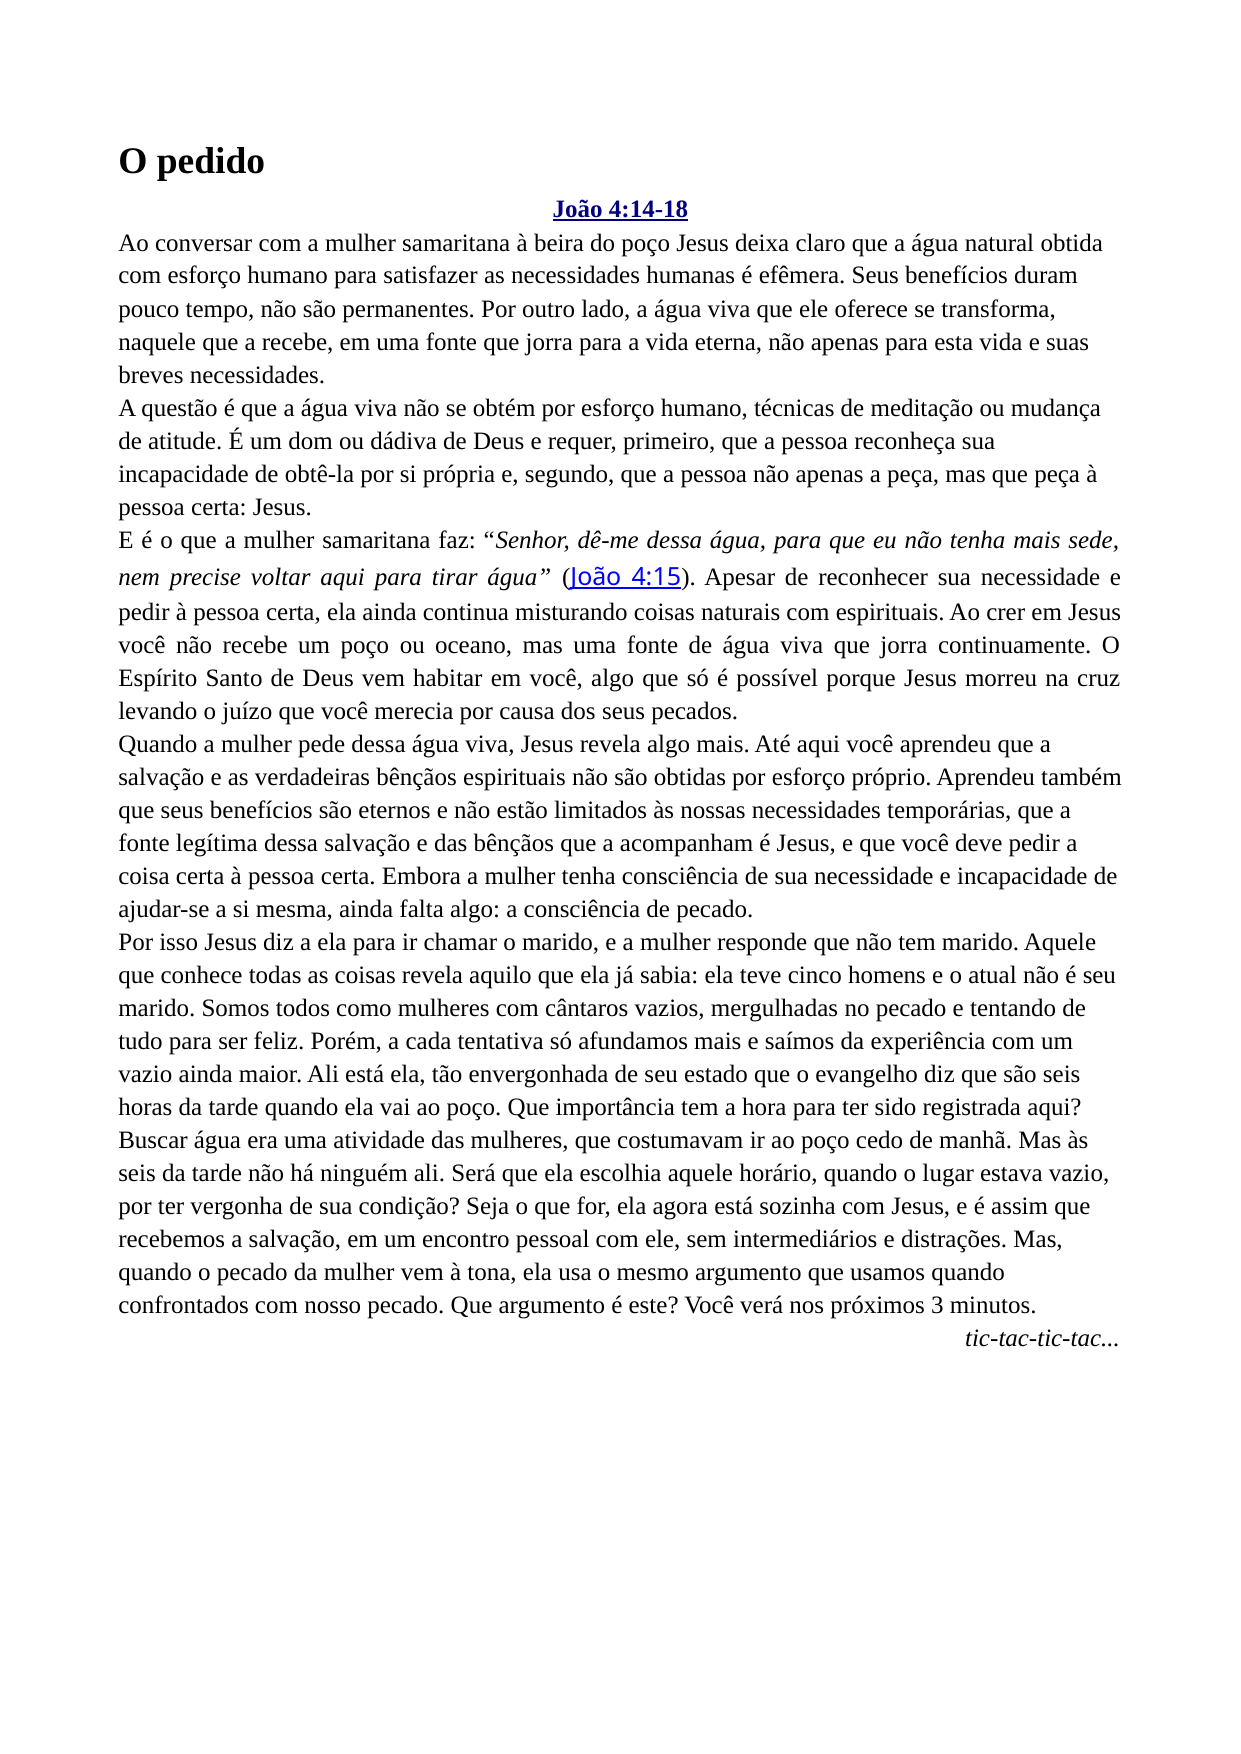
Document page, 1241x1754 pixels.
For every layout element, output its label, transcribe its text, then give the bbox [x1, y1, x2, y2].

subtitle O pedido [118, 139, 1122, 182]
text Ao conversar com a mulher samaritana à beira do poço Jesus deixa claro que a água natural obtida com esforço humano para satisfazer as necessidades humanas é efêmera. Seus benefícios duram pouco tempo, não são permanentes. Por outro lado, a água viva que ele oferece se transforma, naquele que a recebe, em uma fonte que jorra para a vida eterna, não apenas para esta vida e suas breves necessidades. [118, 228, 1122, 388]
text Buscar água era uma atividade das mulheres, que costumavam ir ao poço cedo de manhã. Mas às seis da tarde não há ninguém ali. Será que ela escolhia aquele horário, quando o lugar estava vazio, por ter vergonha de sua condição? Seja o que for, ela agora está sozinha com Jesus, e é assim que recebemos a salvação, em um encontro pessoal com ele, sem intermediários e distrações. Mas, quando o pecado da mulher vem à tona, ela usa o mesmo argumento que usamos quando confrontados com nosso pecado. Que argumento é este? Você verá nos próximos 3 minutos. [118, 1125, 1122, 1319]
text Quando a mulher pede dessa água viva, Jesus revela algo mais. Até aqui você aprendeu que a salvação e as verdadeiras bênçãos espirituais não são obtidas por esforço próprio. Aprendeu também que seus benefícios são eternos e não estão limitados às nossas necessidades temporárias, que a fonte legítima dessa salvação e das bênçãos que a acompanham é Jesus, e que você deve pedir a coisa certa à pessoa certa. Embora a mulher tenha consciência de sua necessidade e incapacidade de ajudar-se a si mesma, ainda falta algo: a consciência de pecado. [118, 729, 1122, 923]
text Por isso Jesus diz a ela para ir chamar o marido, e a mulher responde que não tem marido. Aquele que conhece todas as coisas revela aquilo que ela já sabia: ela teve cinco homens e o atual não é seu marido. Somos todos como mulheres com cântaros vazios, mergulhadas no pecado e tentando de tudo para ser feliz. Porém, a cada tentativa só afundamos mais e saímos da experiência com um vazio ainda maior. Ali está ela, tão envergonhada de seu estado que o evangelho diz que são seis horas da tarde quando ela vai ao poço. Que importância tem a hora para ter sido registrada aqui? [118, 927, 1122, 1121]
text João 4:14-18 [118, 194, 1122, 223]
text A questão é que a água viva não se obtém por esforço humano, técnicas de meditação ou mudança de atitude. É um dom ou dádiva de Deus e requer, primeiro, que a pessoa reconheça sua incapacidade de obtê-la por si própria e, segundo, que a pessoa não apenas a peça, mas que peça à pessoa certa: Jesus. [118, 393, 1122, 521]
text tic-tac-tic-tac... [118, 1323, 1122, 1352]
text E é o que a mulher samaritana faz: “Senhor, dê-me dessa água, para que eu não tenha mais sede, nem precise voltar aqui para tirar água” (João 4:15). Apesar de reconhecer sua necessidade e pedir à pessoa certa, ela ainda continua misturando coisas naturais com espirituais. Ao crer em Jesus você não recebe um poço ou oceano, mas uma fonte de água viva que jorra continuamente. O Espírito Santo de Deus vem habitar em você, algo que só é possível porque Jesus morreu na cruz levando o juízo que você merecia por causa dos seus pecados. [118, 525, 1122, 725]
